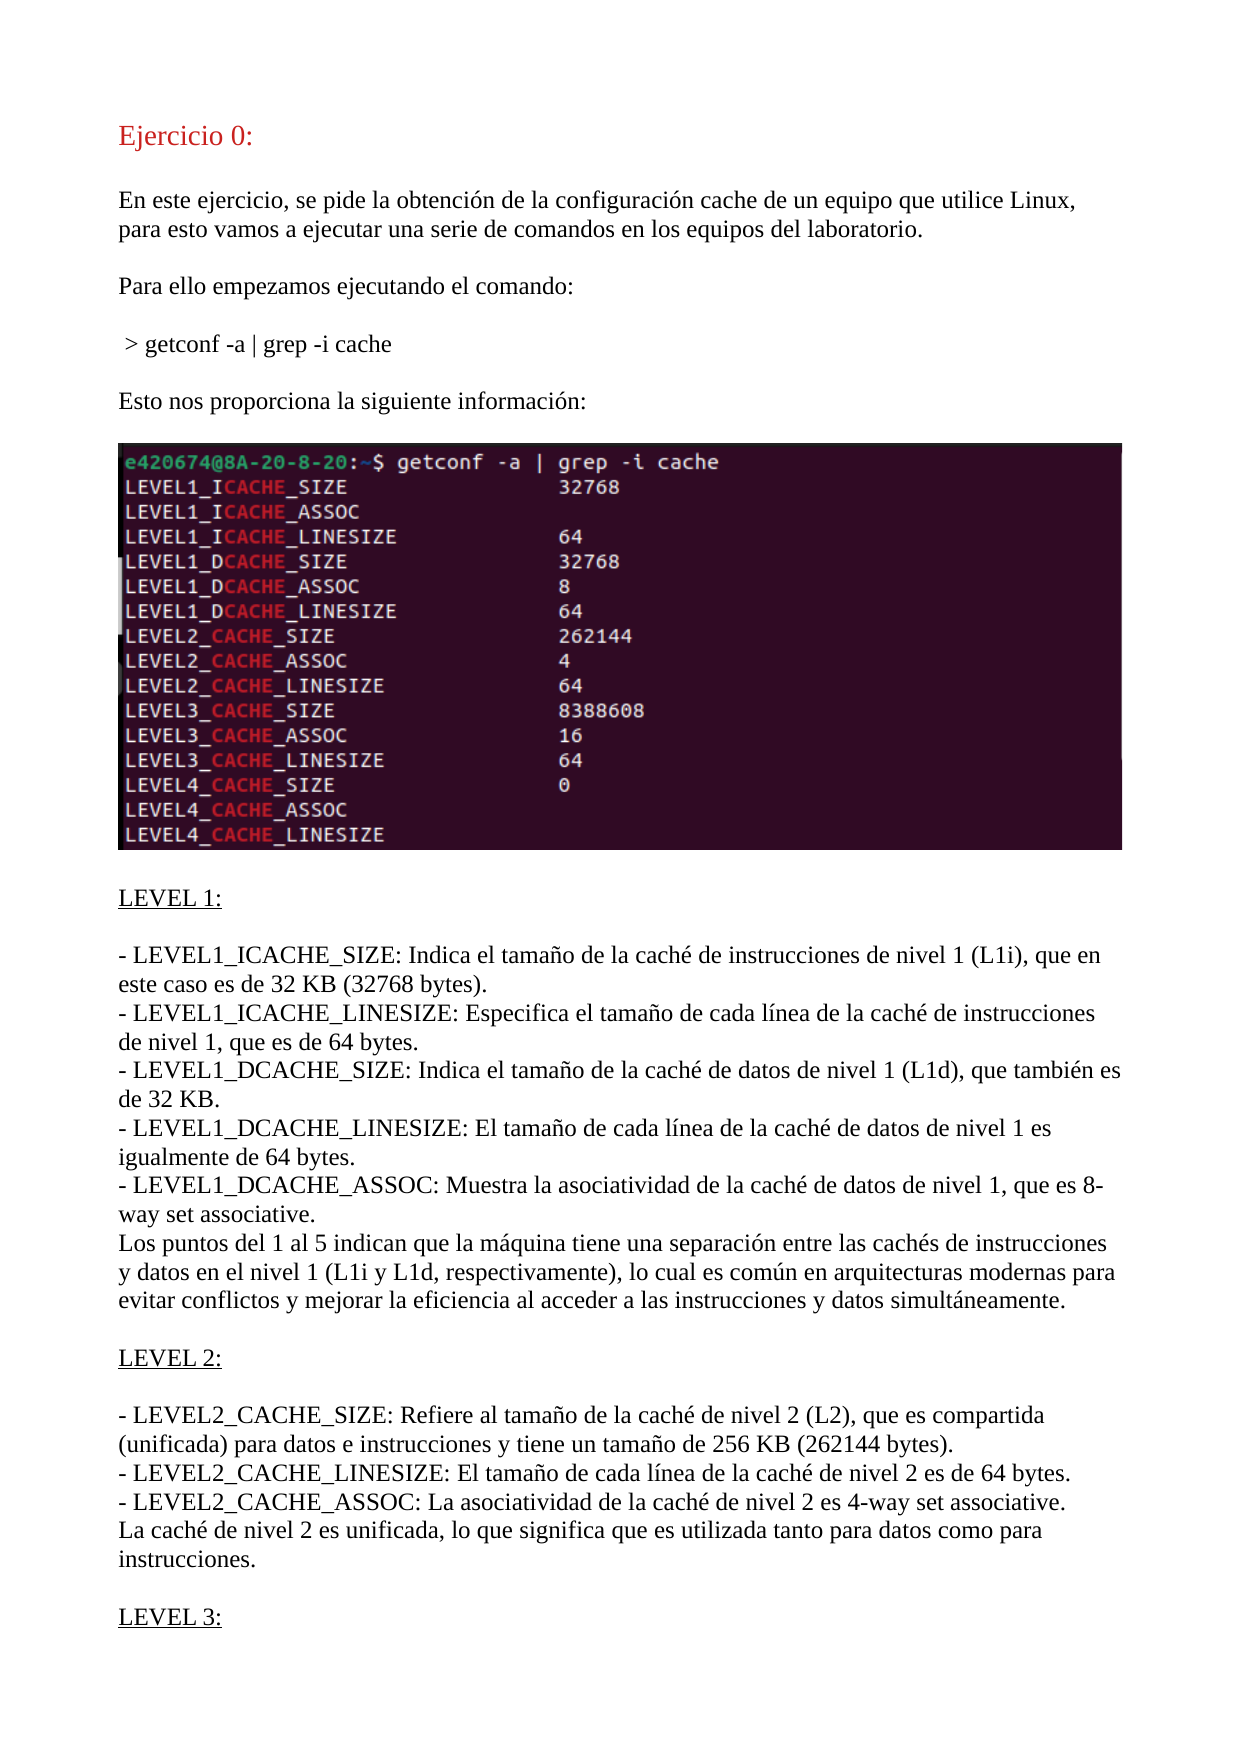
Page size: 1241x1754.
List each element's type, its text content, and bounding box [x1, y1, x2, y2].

text - LEVEL1_ICACHE_LINESIZE: Especifica el tamaño de cada línea de la caché de instrucciones de nivel 1, que es de 64 bytes. [118, 998, 1122, 1056]
text Para ello empezamos ejecutando el comando: [118, 271, 1122, 300]
text La caché de nivel 2 es unificada, lo que significa que es utilizada tanto para datos como para instrucciones. [118, 1516, 1122, 1573]
text LEVEL 2: [118, 1343, 1122, 1372]
text LEVEL 3: [118, 1602, 1122, 1631]
text LEVEL 1: [118, 883, 1122, 912]
text Los puntos del 1 al 5 indican que la máquina tiene una separación entre las cachés de instrucciones y datos en el nivel 1 (L1i y L1d, respectivamente), lo cual es común en arquitecturas modernas para evitar conflictos y mejorar la eficiencia al acceder a las instrucciones y datos simultáneamente. [118, 1228, 1122, 1314]
text - LEVEL1_ICACHE_SIZE: Indica el tamaño de la caché de instrucciones de nivel 1 (L1i), que en este caso es de 32 KB (32768 bytes). [118, 941, 1122, 998]
text En este ejercicio, se pide la obtención de la configuración cache de un equipo que utilice Linux, para esto vamos a ejecutar una serie de comandos en los equipos del laboratorio. [118, 185, 1122, 243]
text Esto nos proporciona la siguiente información: [118, 386, 1122, 415]
text - LEVEL2_CACHE_LINESIZE: El tamaño de cada línea de la caché de nivel 2 es de 64 bytes. [118, 1458, 1122, 1487]
text - LEVEL2_CACHE_ASSOC: La asociatividad de la caché de nivel 2 es 4-way set associative. [118, 1487, 1122, 1516]
text - LEVEL1_DCACHE_SIZE: Indica el tamaño de la caché de datos de nivel 1 (L1d), que también es de 32 KB. [118, 1056, 1122, 1113]
text - LEVEL1_DCACHE_LINESIZE: El tamaño de cada línea de la caché de datos de nivel 1 es igualmente de 64 bytes. [118, 1113, 1122, 1171]
text - LEVEL1_DCACHE_ASSOC: Muestra la asociatividad de la caché de datos de nivel 1, que es 8-way set associative. [118, 1171, 1122, 1228]
text - LEVEL2_CACHE_SIZE: Refiere al tamaño de la caché de nivel 2 (L2), que es compartida (unificada) para datos e instrucciones y tiene un tamaño de 256 KB (262144 bytes). [118, 1401, 1122, 1458]
picture [118, 443, 1123, 850]
text Ejercicio 0: [118, 118, 1122, 152]
text > getconf -a | grep -i cache [118, 329, 1122, 358]
